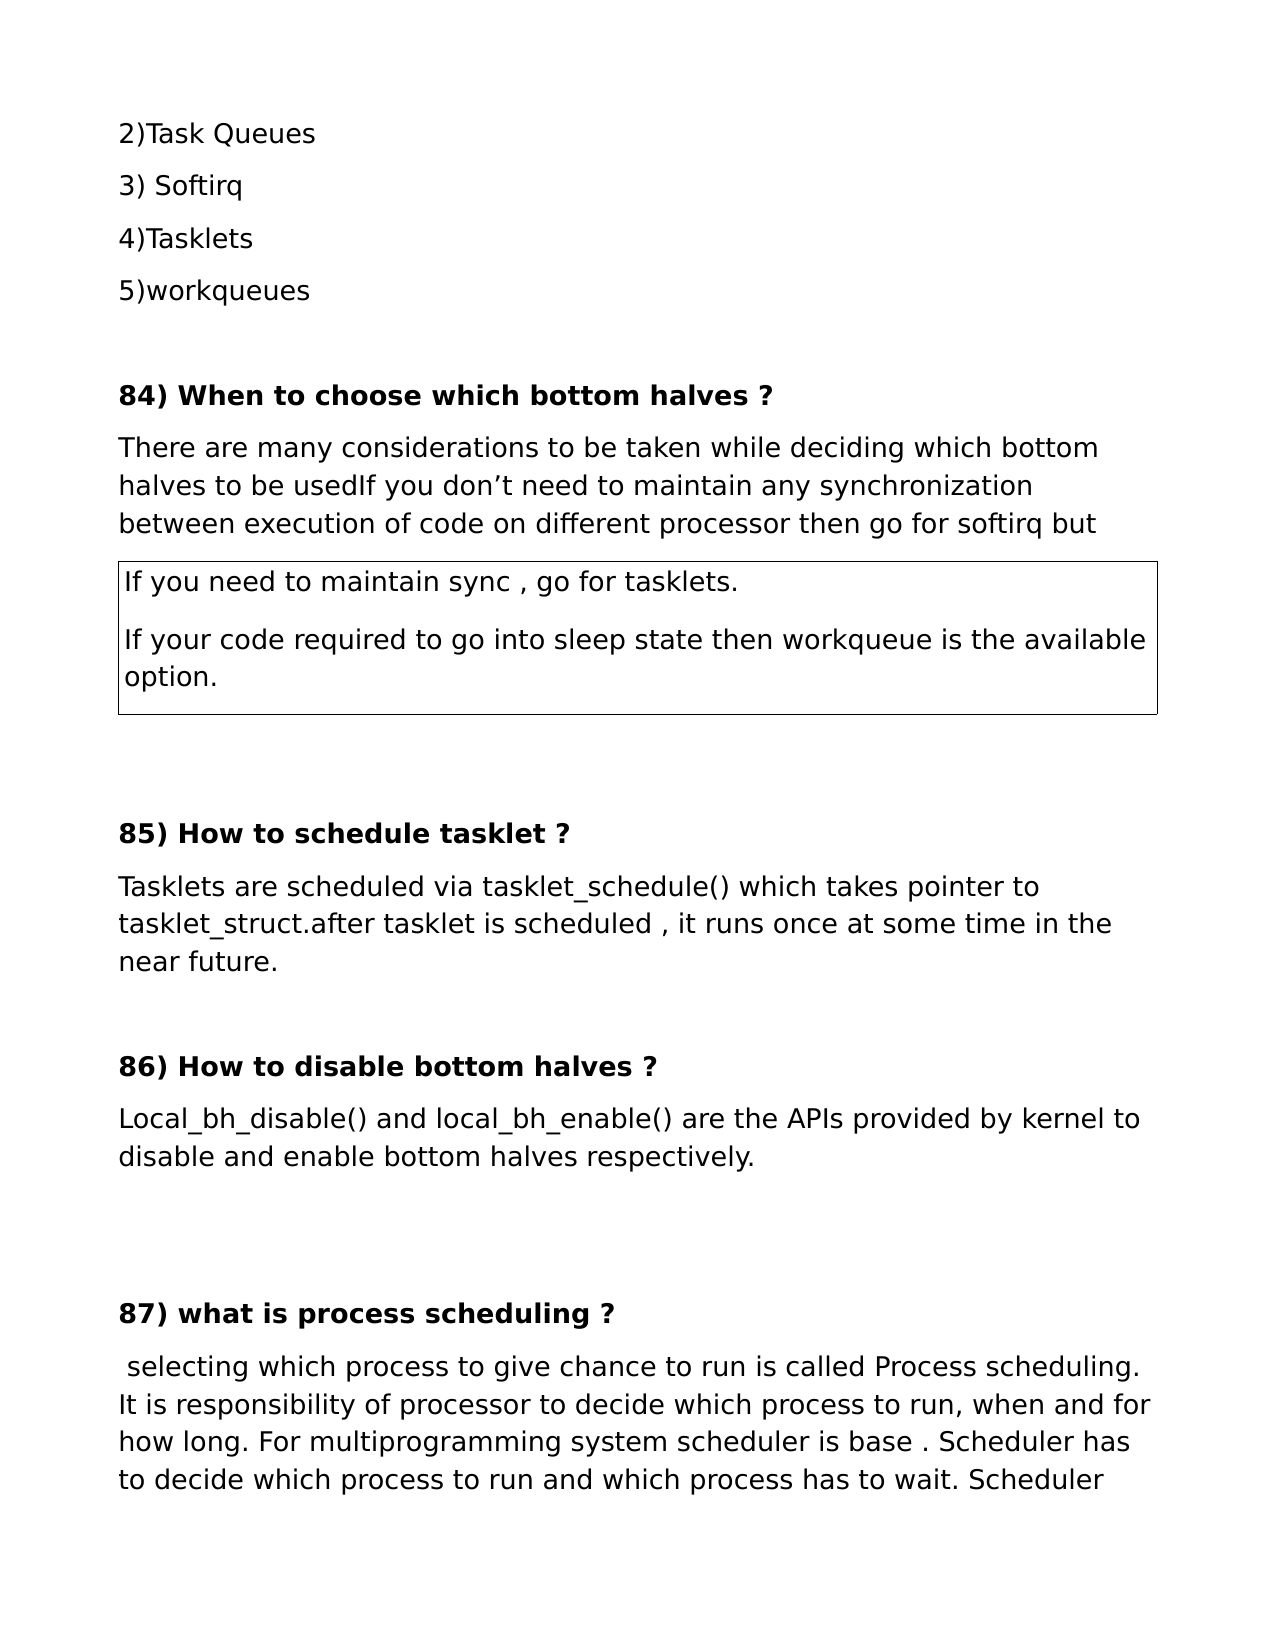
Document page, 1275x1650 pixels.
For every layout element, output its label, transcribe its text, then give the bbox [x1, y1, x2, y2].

text selecting which process to give chance to run is called Process scheduling. It is responsibility of processor to decide which process to run, when and for how long. For multiprogramming system scheduler is base . Scheduler has to decide which process to run and which process has to wait. Scheduler [118, 1351, 1157, 1496]
text 85) How to schedule tasklet ? [118, 818, 1157, 850]
text 84) When to choose which bottom halves ? [118, 380, 1157, 412]
text There are many considerations to be taken while deciding which bottom halves to be usedIf you don’t need to maintain any synchronization between execution of code on different processor then go for softirq but [118, 432, 1157, 540]
table_cell If your code required to go into sleep state then workqueue is the available option. [119, 618, 1157, 714]
text 87) what is process scheduling ? [118, 1299, 1157, 1330]
text 2)Task Queues [118, 118, 1157, 150]
text 3) Softirq [118, 171, 1157, 202]
text 86) How to disable bottom halves ? [118, 1051, 1157, 1083]
text 5)workqueues [118, 275, 1157, 307]
text Tasklets are scheduled via tasklet_schedule() which takes pointer to tasklet_struct.after tasklet is scheduled , it runs once at some time in the near future. [118, 871, 1157, 978]
table_header If you need to maintain sync , go for tasklets. [119, 562, 1157, 618]
text Local_bh_disable() and local_bh_enable() are the APIs provided by kernel to disable and enable bottom halves respectively. [118, 1104, 1157, 1173]
text 4)Tasklets [118, 223, 1157, 254]
